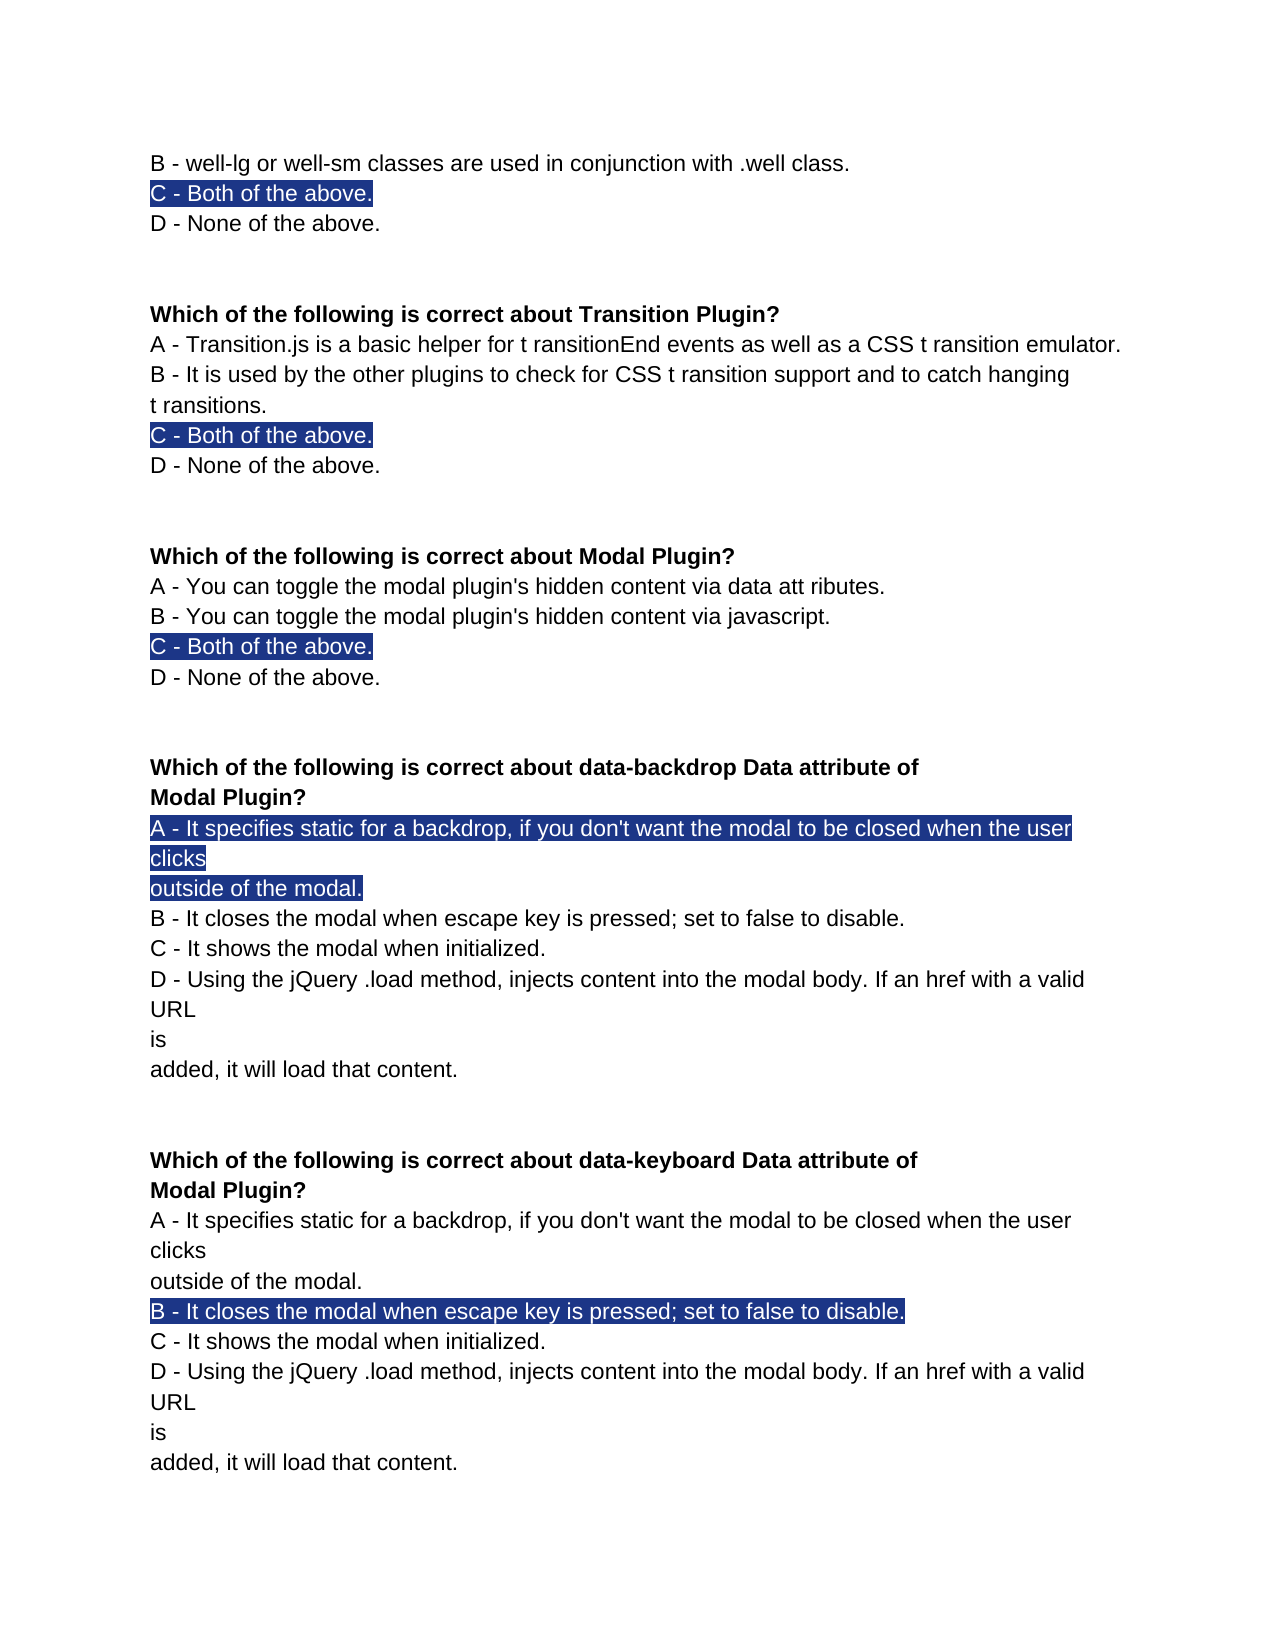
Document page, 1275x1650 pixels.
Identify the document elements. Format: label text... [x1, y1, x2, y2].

text A - It specifies static for a backdrop, if you don't want the modal to be closed when the user clicks [150, 1207, 1125, 1264]
text outside of the modal. [150, 875, 1125, 901]
text is [150, 1419, 1125, 1445]
text Modal Plugin? [150, 1177, 1125, 1203]
text B - well-lg or well-sm classes are used in conjunction with .well class. [150, 150, 1125, 176]
text added, it will load that content. [150, 1056, 1125, 1083]
text C - It shows the modal when initialized. [150, 935, 1125, 962]
text D - None of the above. [150, 452, 1125, 478]
text Which of the following is correct about Transition Plugin? [150, 301, 1125, 327]
text C - It shows the modal when initialized. [150, 1328, 1125, 1354]
text B - It is used by the other plugins to check for CSS t ransition support and to catch hanging [150, 361, 1125, 388]
text outside of the modal. [150, 1268, 1125, 1294]
text Which of the following is correct about Modal Plugin? [150, 543, 1125, 569]
text A - It specifies static for a backdrop, if you don't want the modal to be closed when the user clicks [150, 814, 1125, 871]
text D - None of the above. [150, 210, 1125, 237]
text added, it will load that content. [150, 1449, 1125, 1475]
text B - You can toggle the modal plugin's hidden content via javascript. [150, 603, 1125, 629]
text A - Transition.js is a basic helper for t ransitionEnd events as well as a CSS t ransition emulator. [150, 331, 1125, 358]
text D - Using the jQuery .load method, injects content into the modal body. If an href with a valid URL [150, 966, 1125, 1022]
text t ransitions. [150, 392, 1125, 418]
text C - Both of the above. [150, 180, 1125, 207]
text Modal Plugin? [150, 784, 1125, 811]
text C - Both of the above. [150, 422, 1125, 448]
text is [150, 1026, 1125, 1052]
text D - Using the jQuery .load method, injects content into the modal body. If an href with a valid URL [150, 1358, 1125, 1415]
text B - It closes the modal when escape key is pressed; set to false to disable. [150, 905, 1125, 932]
text D - None of the above. [150, 663, 1125, 690]
text A - You can toggle the modal plugin's hidden content via data att ributes. [150, 573, 1125, 599]
text C - Both of the above. [150, 633, 1125, 660]
text B - It closes the modal when escape key is pressed; set to false to disable. [150, 1298, 1125, 1324]
text Which of the following is correct about data-keyboard Data attribute of [150, 1147, 1125, 1173]
text Which of the following is correct about data-backdrop Data attribute of [150, 754, 1125, 781]
